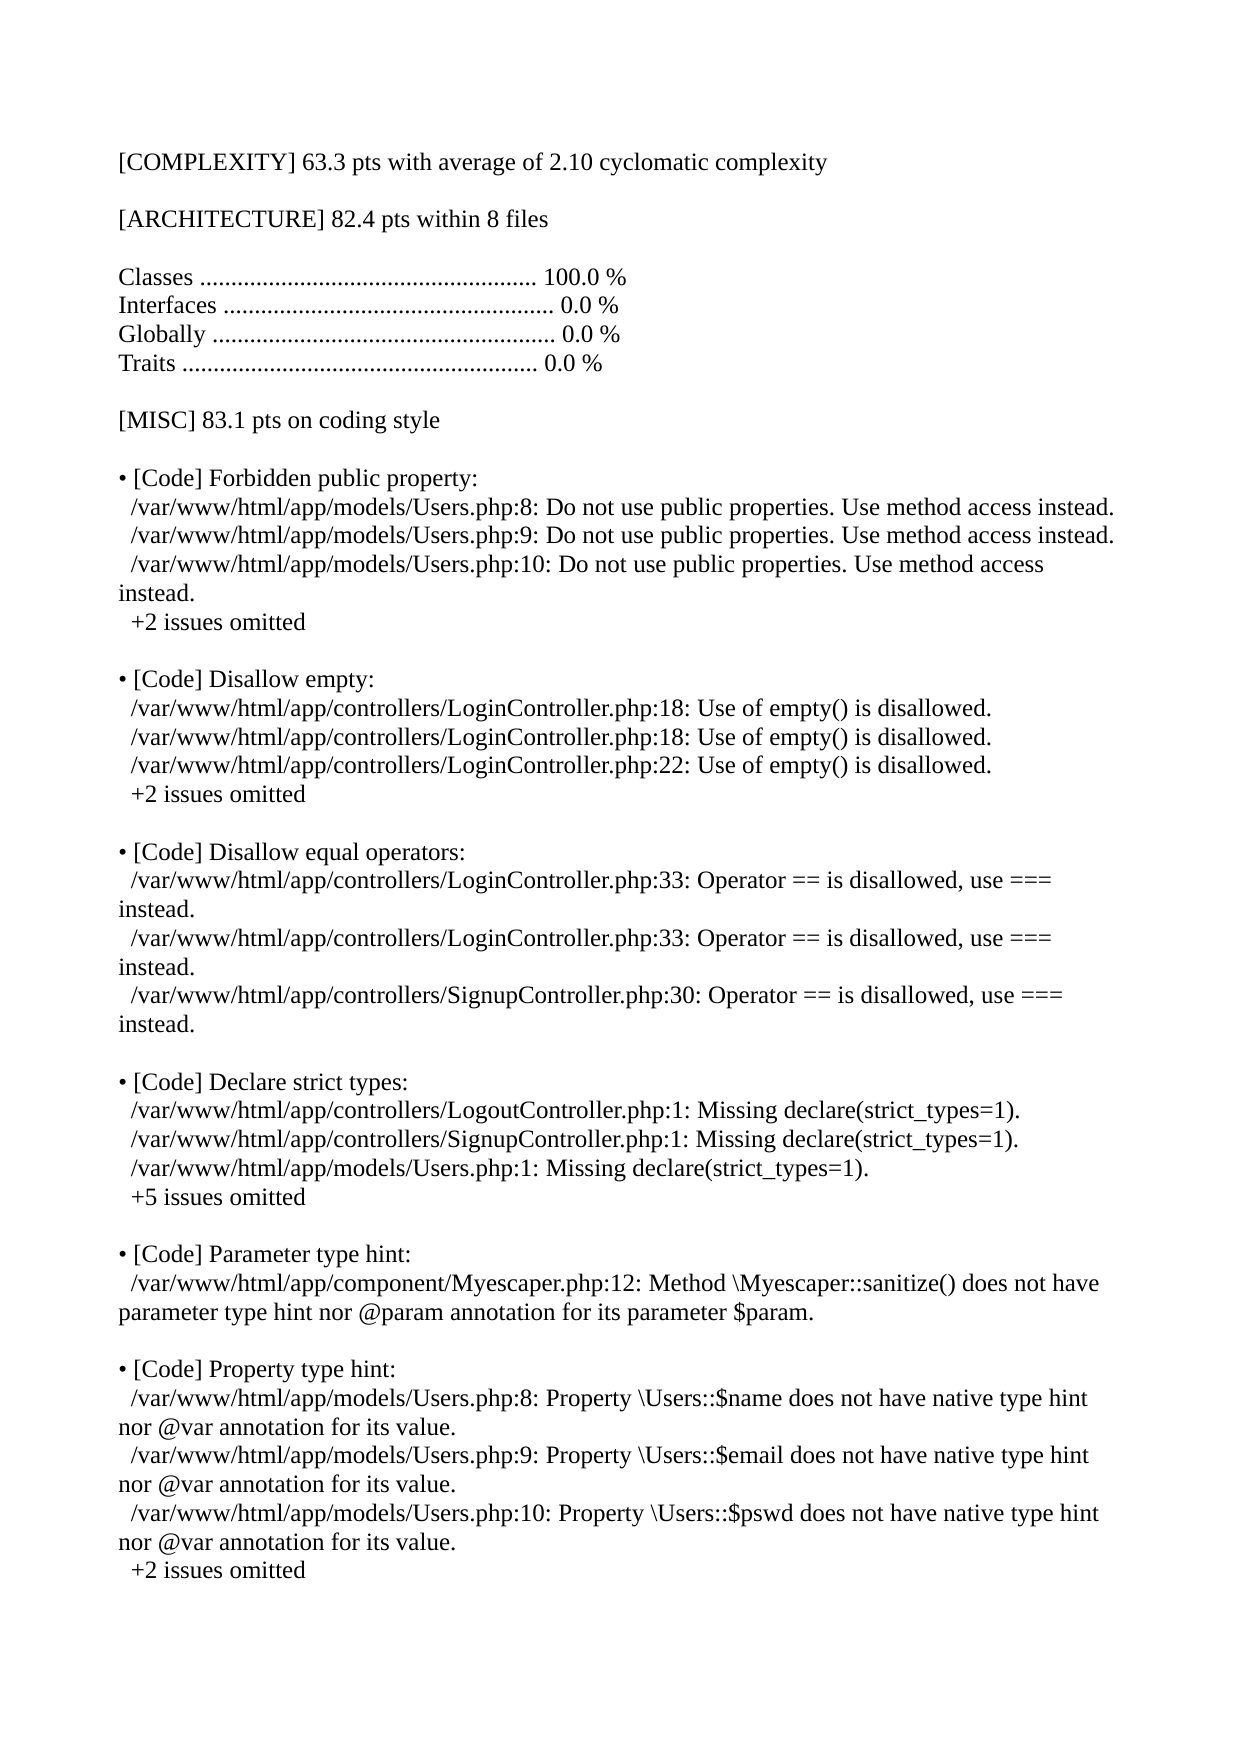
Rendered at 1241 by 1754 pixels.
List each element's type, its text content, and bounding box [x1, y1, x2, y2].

text • [Code] Forbidden public property: [118, 463, 1122, 492]
text /var/www/html/app/controllers/SignupController.php:30: Operator == is disallowed, use === instead. [118, 981, 1122, 1038]
text +2 issues omitted [118, 779, 1122, 808]
text • [Code] Parameter type hint: [118, 1239, 1122, 1268]
text [MISC] 83.1 pts on coding style [118, 406, 1122, 434]
text /var/www/html/app/controllers/LoginController.php:33: Operator == is disallowed, use === instead. [118, 866, 1122, 923]
text /var/www/html/app/models/Users.php:10: Property \Users::$pswd does not have native type hint nor @var annotation for its value. [118, 1498, 1122, 1556]
text /var/www/html/app/controllers/LoginController.php:33: Operator == is disallowed, use === instead. [118, 923, 1122, 981]
text +2 issues omitted [118, 607, 1122, 636]
text /var/www/html/app/models/Users.php:10: Do not use public properties. Use method access instead. [118, 549, 1122, 607]
text • [Code] Declare strict types: [118, 1067, 1122, 1096]
text /var/www/html/app/controllers/LoginController.php:18: Use of empty() is disallowed. [118, 693, 1122, 722]
text /var/www/html/app/models/Users.php:1: Missing declare(strict_types=1). [118, 1153, 1122, 1182]
text • [Code] Disallow empty: [118, 664, 1122, 693]
text /var/www/html/app/component/Myescaper.php:12: Method \Myescaper::sanitize() does not have parameter type hint nor @param annotation for its parameter $param. [118, 1268, 1122, 1326]
text /var/www/html/app/controllers/LoginController.php:22: Use of empty() is disallowed. [118, 751, 1122, 779]
text Interfaces ..................................................... 0.0 % [118, 291, 1122, 319]
text /var/www/html/app/controllers/SignupController.php:1: Missing declare(strict_types=1). [118, 1124, 1122, 1153]
text Globally ....................................................... 0.0 % [118, 319, 1122, 348]
text • [Code] Disallow equal operators: [118, 837, 1122, 866]
text +2 issues omitted [118, 1556, 1122, 1584]
text /var/www/html/app/models/Users.php:8: Property \Users::$name does not have native type hint nor @var annotation for its value. [118, 1383, 1122, 1441]
text [COMPLEXITY] 63.3 pts with average of 2.10 cyclomatic complexity [118, 147, 1122, 176]
text • [Code] Property type hint: [118, 1354, 1122, 1383]
text /var/www/html/app/models/Users.php:8: Do not use public properties. Use method access instead. [118, 492, 1122, 521]
text +5 issues omitted [118, 1182, 1122, 1211]
text /var/www/html/app/models/Users.php:9: Property \Users::$email does not have native type hint nor @var annotation for its value. [118, 1441, 1122, 1498]
text Traits ......................................................... 0.0 % [118, 348, 1122, 377]
text /var/www/html/app/controllers/LoginController.php:18: Use of empty() is disallowed. [118, 722, 1122, 751]
text Classes ...................................................... 100.0 % [118, 262, 1122, 291]
text /var/www/html/app/models/Users.php:9: Do not use public properties. Use method access instead. [118, 521, 1122, 549]
text /var/www/html/app/controllers/LogoutController.php:1: Missing declare(strict_types=1). [118, 1096, 1122, 1124]
text [ARCHITECTURE] 82.4 pts within 8 files [118, 204, 1122, 233]
